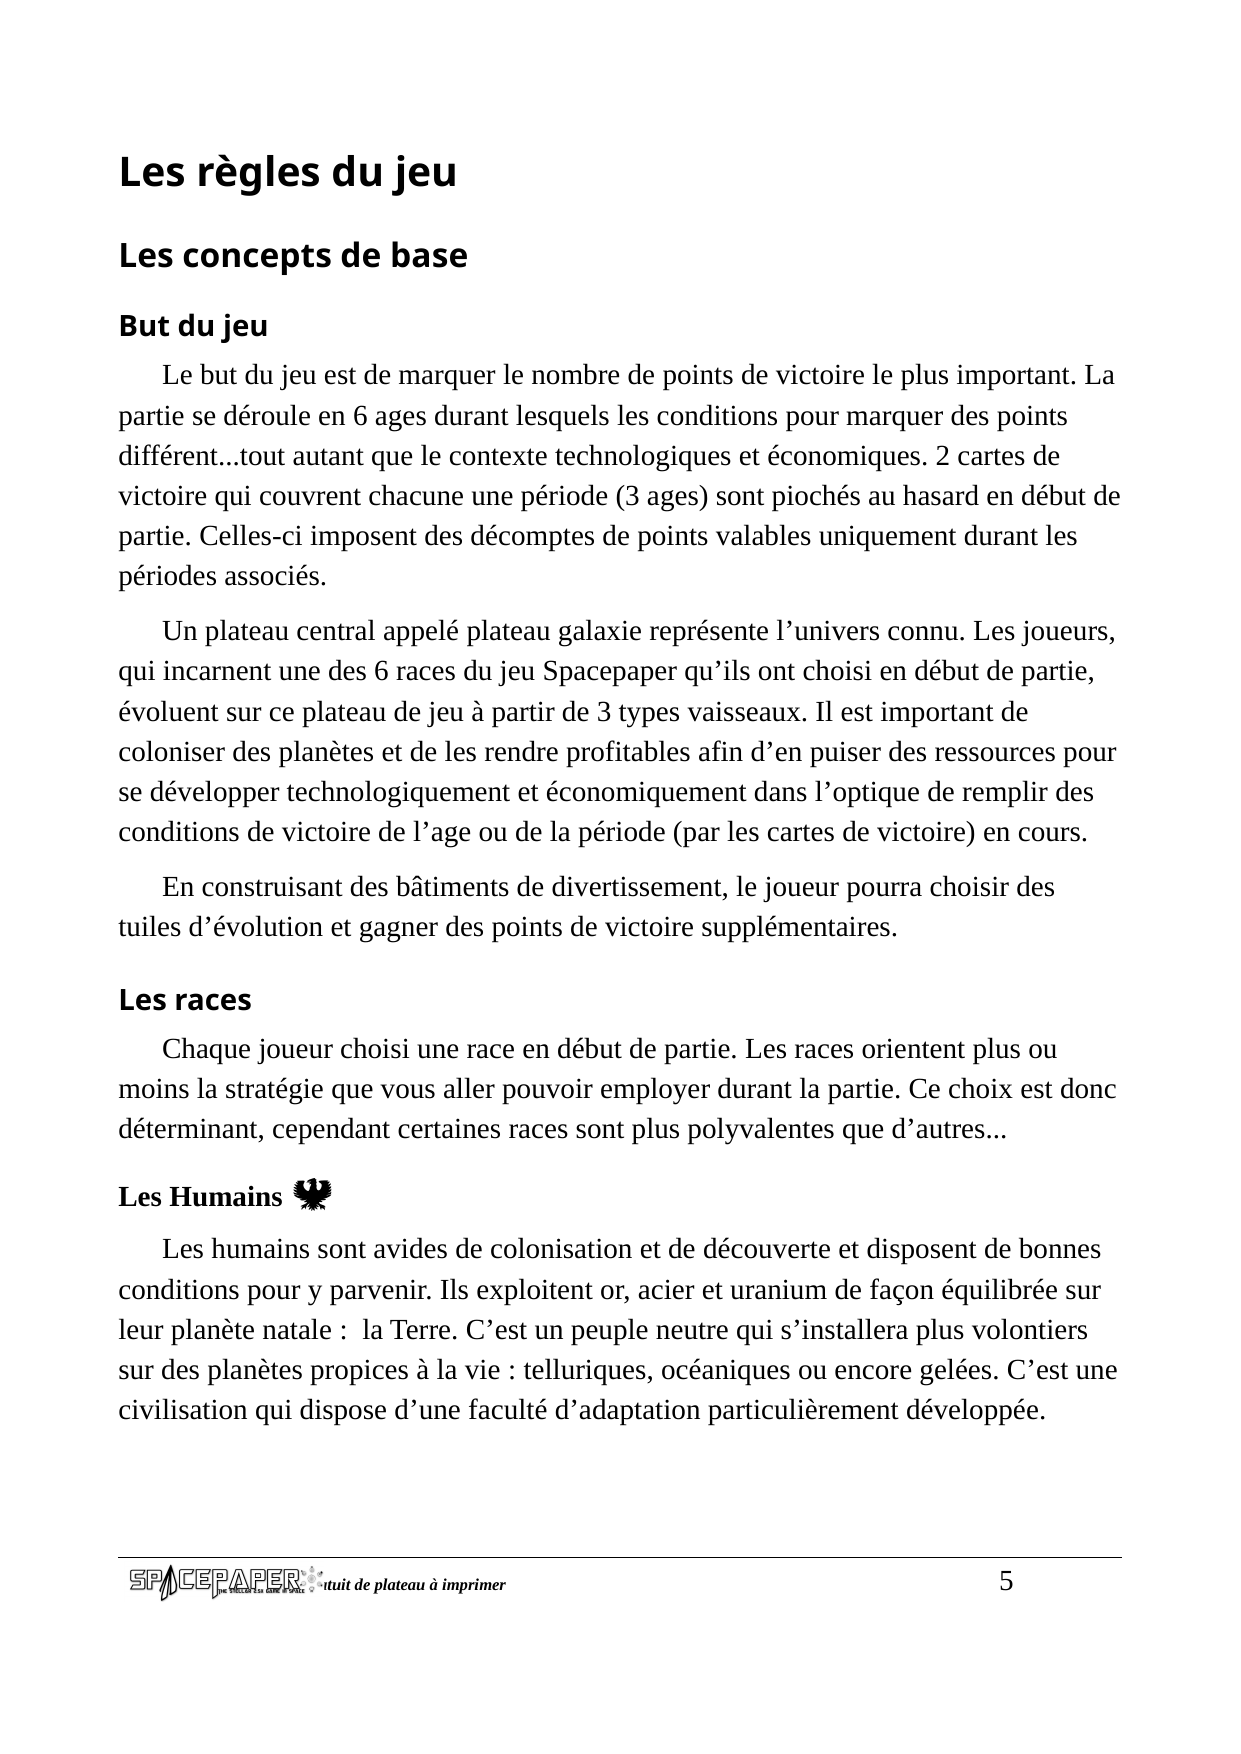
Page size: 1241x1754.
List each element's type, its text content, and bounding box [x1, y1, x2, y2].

subtitle Les races [118, 979, 1122, 1019]
subtitle Les règles du jeu [118, 143, 1122, 199]
text Un plateau central appelé plateau galaxie représente l’univers connu. Les joueurs, qui incarnent une des 6 races du jeu Spacepaper qu’ils ont choisi en début de partie, évoluent sur ce plateau de jeu à partir de 3 types vaisseaux. Il est important de coloniser des planètes et de les rendre profitables afin d’en puiser des ressources pour se développer technologiquement et économiquement dans l’optique de remplir des conditions de victoire de l’age ou de la période (par les cartes de victoire) en cours. [118, 613, 1122, 848]
picture [293, 1178, 332, 1211]
subtitle But du jeu [118, 305, 1122, 345]
subtitle Les concepts de base [118, 232, 1122, 278]
text Le but du jeu est de marquer le nombre de points de victoire le plus important. La partie se déroule en 6 ages durant lesquels les conditions pour marquer des points différent...tout autant que le contexte technologiques et économiques. 2 cartes de victoire qui couvrent chacune une période (3 ages) sont piochés au hasard en début de partie. Celles-ci imposent des décomptes de points valables uniquement durant les périodes associés. [118, 357, 1122, 592]
text Chaque joueur choisi une race en début de partie. Les races orientent plus ou moins la stratégie que vous aller pouvoir employer durant la partie. Ce choix est donc déterminant, cependant certaines races sont plus polyvalentes que d’autres... [118, 1031, 1122, 1145]
text Les humains sont avides de colonisation et de découverte et disposent de bonnes conditions pour y parvenir. Ils exploitent or, acier et uranium de façon équilibrée sur leur planète natale : la Terre. C’est un peuple neutre qui s’installera plus volontiers sur des planètes propices à la vie : telluriques, océaniques ou encore gelées. C’est une civilisation qui dispose d’une faculté d’adaptation particulièrement développée. [118, 1232, 1122, 1426]
picture [124, 1561, 325, 1602]
subtitle Les Humains [118, 1179, 1122, 1212]
text En construisant des bâtiments de divertissement, le joueur pourra choisir des tuiles d’évolution et gagner des points de victoire supplémentaires. [118, 869, 1122, 943]
